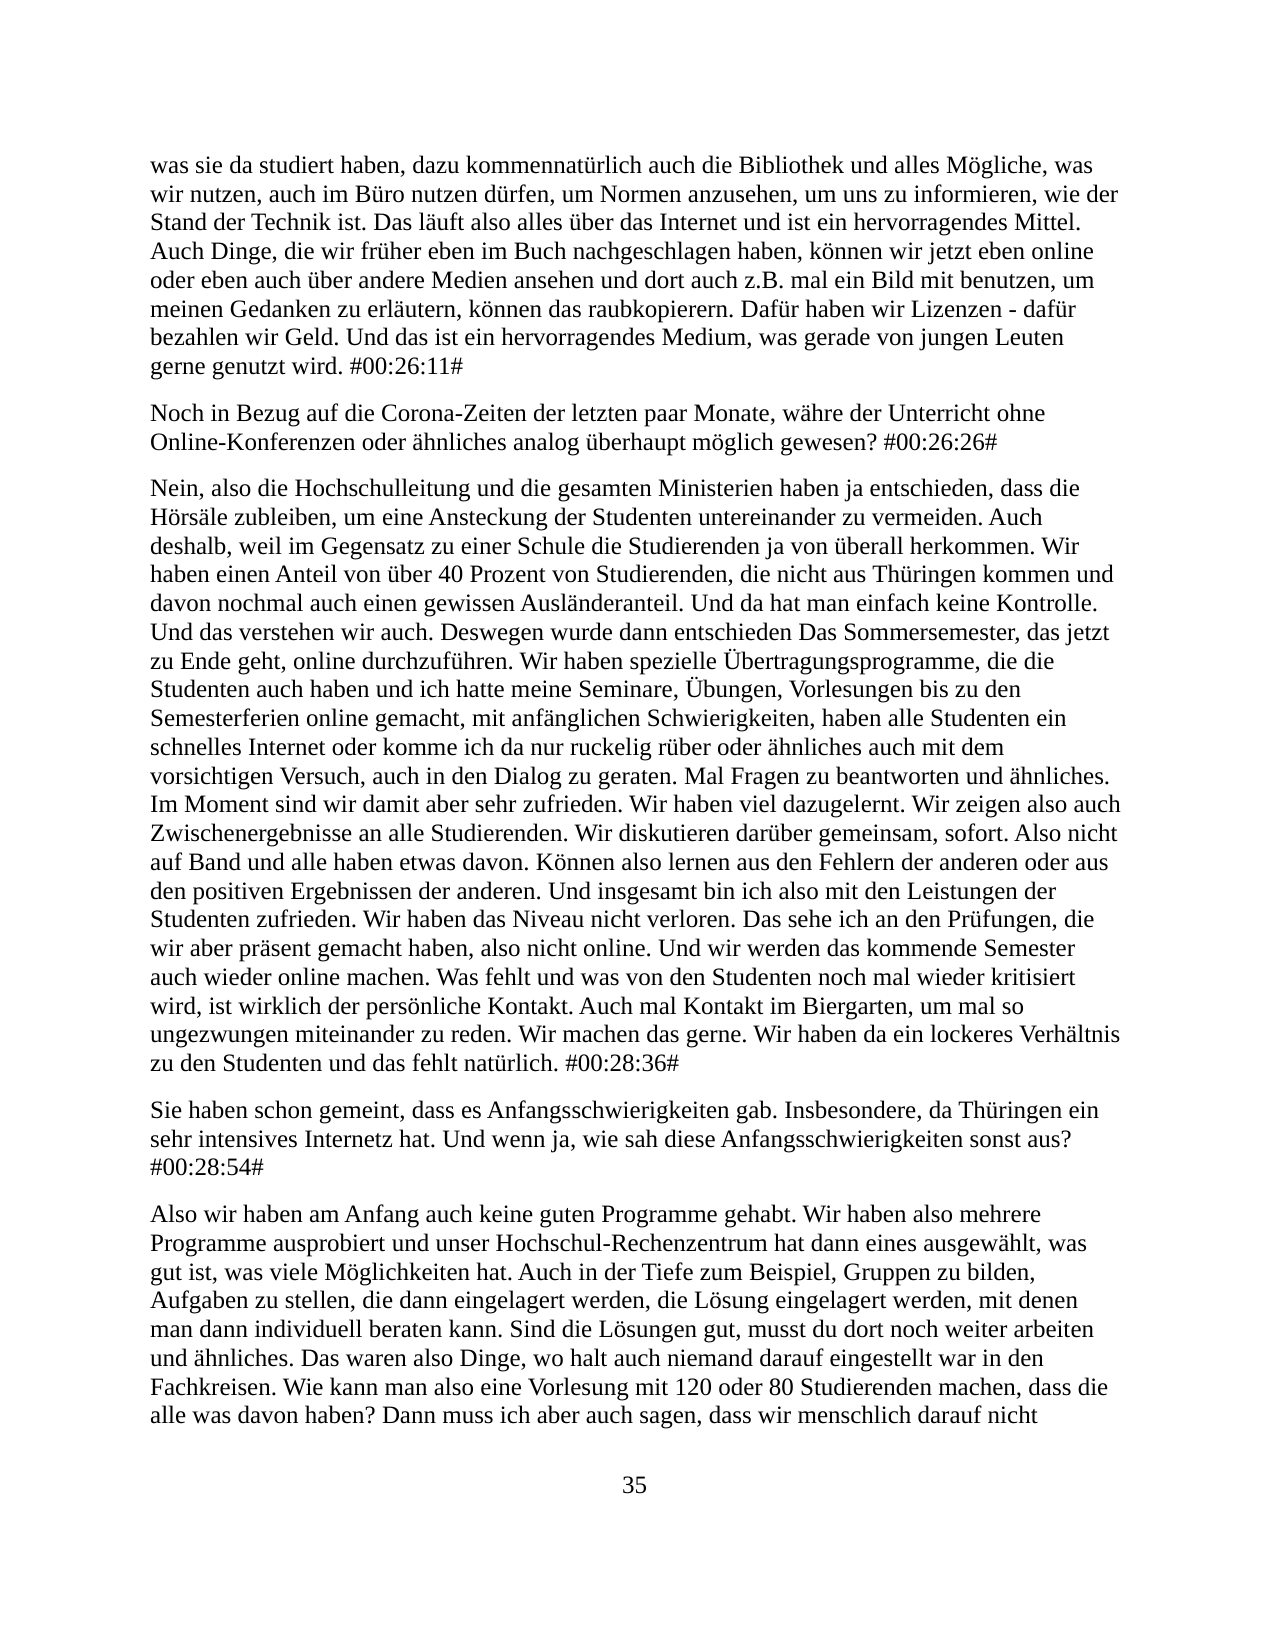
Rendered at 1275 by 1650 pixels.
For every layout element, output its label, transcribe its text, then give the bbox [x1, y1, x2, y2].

text Also wir haben am Anfang auch keine guten Programme gehabt. Wir haben also mehrere Programme ausprobiert und unser Hochschul-Rechenzentrum hat dann eines ausgewählt, was gut ist, was viele Möglichkeiten hat. Auch in der Tiefe zum Beispiel, Gruppen zu bilden, Aufgaben zu stellen, die dann eingelagert werden, die Lösung eingelagert werden, mit denen man dann individuell beraten kann. Sind die Lösungen gut, musst du dort noch weiter arbeiten und ähnliches. Das waren also Dinge, wo halt auch niemand darauf eingestellt war in den Fachkreisen. Wie kann man also eine Vorlesung mit 120 oder 80 Studierenden machen, dass die alle was davon haben? Dann muss ich aber auch sagen, dass wir menschlich darauf nicht [150, 1199, 1125, 1429]
text was sie da studiert haben, dazu kommennatürlich auch die Bibliothek und alles Mögliche, was wir nutzen, auch im Büro nutzen dürfen, um Normen anzusehen, um uns zu informieren, wie der Stand der Technik ist. Das läuft also alles über das Internet und ist ein hervorragendes Mittel. Auch Dinge, die wir früher eben im Buch nachgeschlagen haben, können wir jetzt eben online oder eben auch über andere Medien ansehen und dort auch z.B. mal ein Bild mit benutzen, um meinen Gedanken zu erläutern, können das raubkopierern. Dafür haben wir Lizenzen - dafür bezahlen wir Geld. Und das ist ein hervorragendes Medium, was gerade von jungen Leuten gerne genutzt wird. #00:26:11# [150, 150, 1125, 380]
text Nein, also die Hochschulleitung und die gesamten Ministerien haben ja entschieden, dass die Hörsäle zubleiben, um eine Ansteckung der Studenten untereinander zu vermeiden. Auch deshalb, weil im Gegensatz zu einer Schule die Studierenden ja von überall herkommen. Wir haben einen Anteil von über 40 Prozent von Studierenden, die nicht aus Thüringen kommen und davon nochmal auch einen gewissen Ausländeranteil. Und da hat man einfach keine Kontrolle. Und das verstehen wir auch. Deswegen wurde dann entschieden Das Sommersemester, das jetzt zu Ende geht, online durchzuführen. Wir haben spezielle Übertragungsprogramme, die die Studenten auch haben und ich hatte meine Seminare, Übungen, Vorlesungen bis zu den Semesterferien online gemacht, mit anfänglichen Schwierigkeiten, haben alle Studenten ein schnelles Internet oder komme ich da nur ruckelig rüber oder ähnliches auch mit dem vorsichtigen Versuch, auch in den Dialog zu geraten. Mal Fragen zu beantworten und ähnliches. Im Moment sind wir damit aber sehr zufrieden. Wir haben viel dazugelernt. Wir zeigen also auch Zwischenergebnisse an alle Studierenden. Wir diskutieren darüber gemeinsam, sofort. Also nicht auf Band und alle haben etwas davon. Können also lernen aus den Fehlern der anderen oder aus den positiven Ergebnissen der anderen. Und insgesamt bin ich also mit den Leistungen der Studenten zufrieden. Wir haben das Niveau nicht verloren. Das sehe ich an den Prüfungen, die wir aber präsent gemacht haben, also nicht online. Und wir werden das kommende Semester auch wieder online machen. Was fehlt und was von den Studenten noch mal wieder kritisiert wird, ist wirklich der persönliche Kontakt. Auch mal Kontakt im Biergarten, um mal so ungezwungen miteinander zu reden. Wir machen das gerne. Wir haben da ein lockeres Verhältnis zu den Studenten und das fehlt natürlich. #00:28:36# [150, 473, 1125, 1077]
text Sie haben schon gemeint, dass es Anfangsschwierigkeiten gab. Insbesondere, da Thüringen ein sehr intensives Internetz hat. Und wenn ja, wie sah diese Anfangsschwierigkeiten sonst aus? #00:28:54# [150, 1095, 1125, 1181]
text Noch in Bezug auf die Corona-Zeiten der letzten paar Monate, währe der Unterricht ohne Online-Konferenzen oder ähnliches analog überhaupt möglich gewesen? #00:26:26# [150, 398, 1125, 455]
